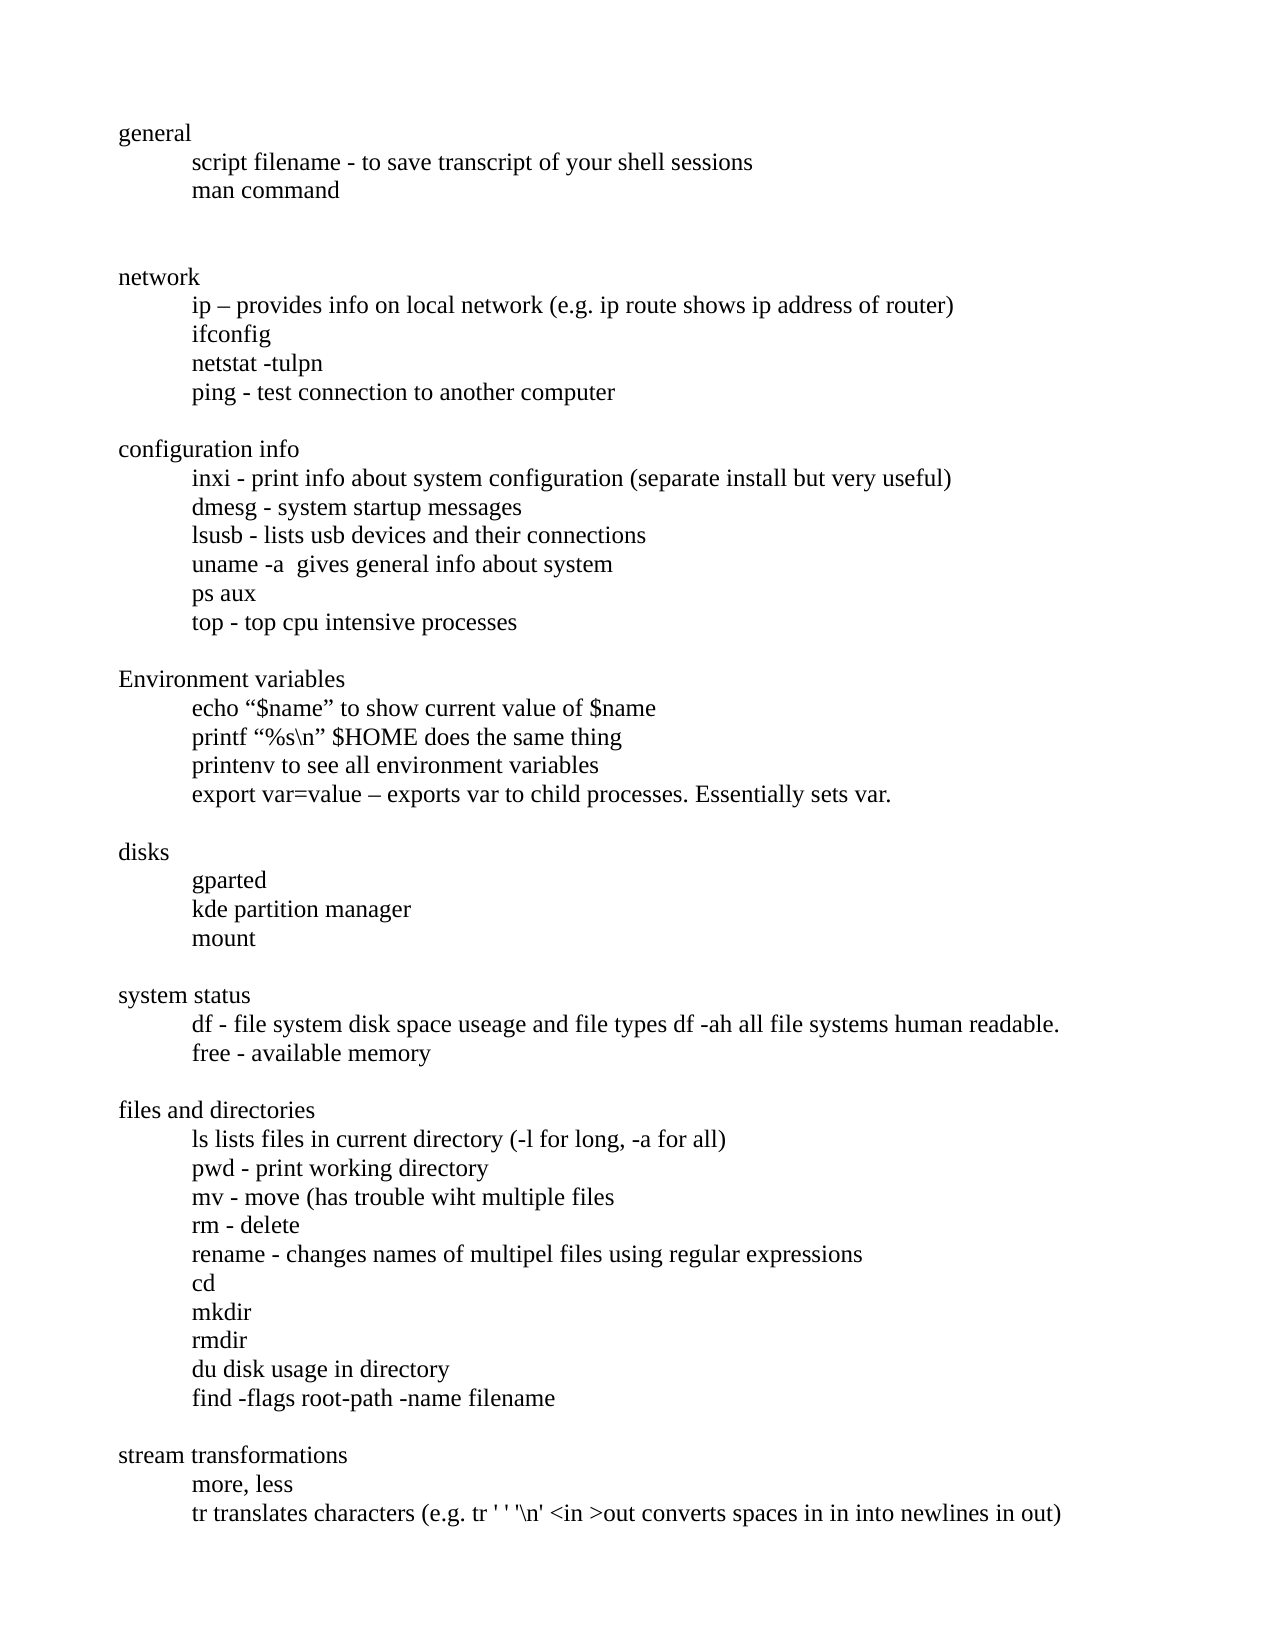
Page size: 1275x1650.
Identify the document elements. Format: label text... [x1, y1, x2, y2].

text ip – provides info on local network (e.g. ip route shows ip address of router) [118, 291, 1157, 319]
text ps aux [118, 578, 1157, 607]
text find -flags root-path -name filename [118, 1383, 1157, 1412]
text printf “%s\n” $HOME does the same thing [118, 722, 1157, 751]
text ifconfig [118, 319, 1157, 348]
text dmesg - system startup messages [118, 492, 1157, 521]
text echo “$name” to show current value of $name [118, 693, 1157, 722]
text stream transformations [118, 1441, 1157, 1469]
text free - available memory [118, 1038, 1157, 1067]
text netstat -tulpn [118, 348, 1157, 377]
text configuration info [118, 434, 1157, 463]
text rename - changes names of multipel files using regular expressions [118, 1239, 1157, 1268]
text mkdir [118, 1297, 1157, 1326]
text top - top cpu intensive processes [118, 607, 1157, 636]
text mount [118, 923, 1157, 952]
text system status [118, 981, 1157, 1009]
text man command [118, 176, 1157, 204]
text gparted [118, 866, 1157, 894]
text tr translates characters (e.g. tr ' ' '\n' <in >out converts spaces in in into newlines in out) [118, 1498, 1157, 1527]
text export var=value – exports var to child processes. Essentially sets var. [118, 779, 1157, 808]
text files and directories [118, 1096, 1157, 1124]
text ping - test connection to another computer [118, 377, 1157, 406]
text df - file system disk space useage and file types df -ah all file systems human readable. [118, 1009, 1157, 1038]
text more, less [118, 1469, 1157, 1498]
text network [118, 262, 1157, 291]
text du disk usage in directory [118, 1354, 1157, 1383]
text uname -a gives general info about system [118, 549, 1157, 578]
text rmdir [118, 1326, 1157, 1354]
text kde partition manager [118, 894, 1157, 923]
text script filename - to save transcript of your shell sessions [118, 147, 1157, 176]
text mv - move (has trouble wiht multiple files [118, 1182, 1157, 1211]
text cd [118, 1268, 1157, 1297]
text Environment variables [118, 664, 1157, 693]
text printenv to see all environment variables [118, 751, 1157, 779]
text lsusb - lists usb devices and their connections [118, 521, 1157, 549]
text pwd - print working directory [118, 1153, 1157, 1182]
text general [118, 118, 1157, 147]
text inxi - print info about system configuration (separate install but very useful) [118, 463, 1157, 492]
text disks [118, 837, 1157, 866]
text rm - delete [118, 1211, 1157, 1239]
text ls lists files in current directory (-l for long, -a for all) [118, 1124, 1157, 1153]
